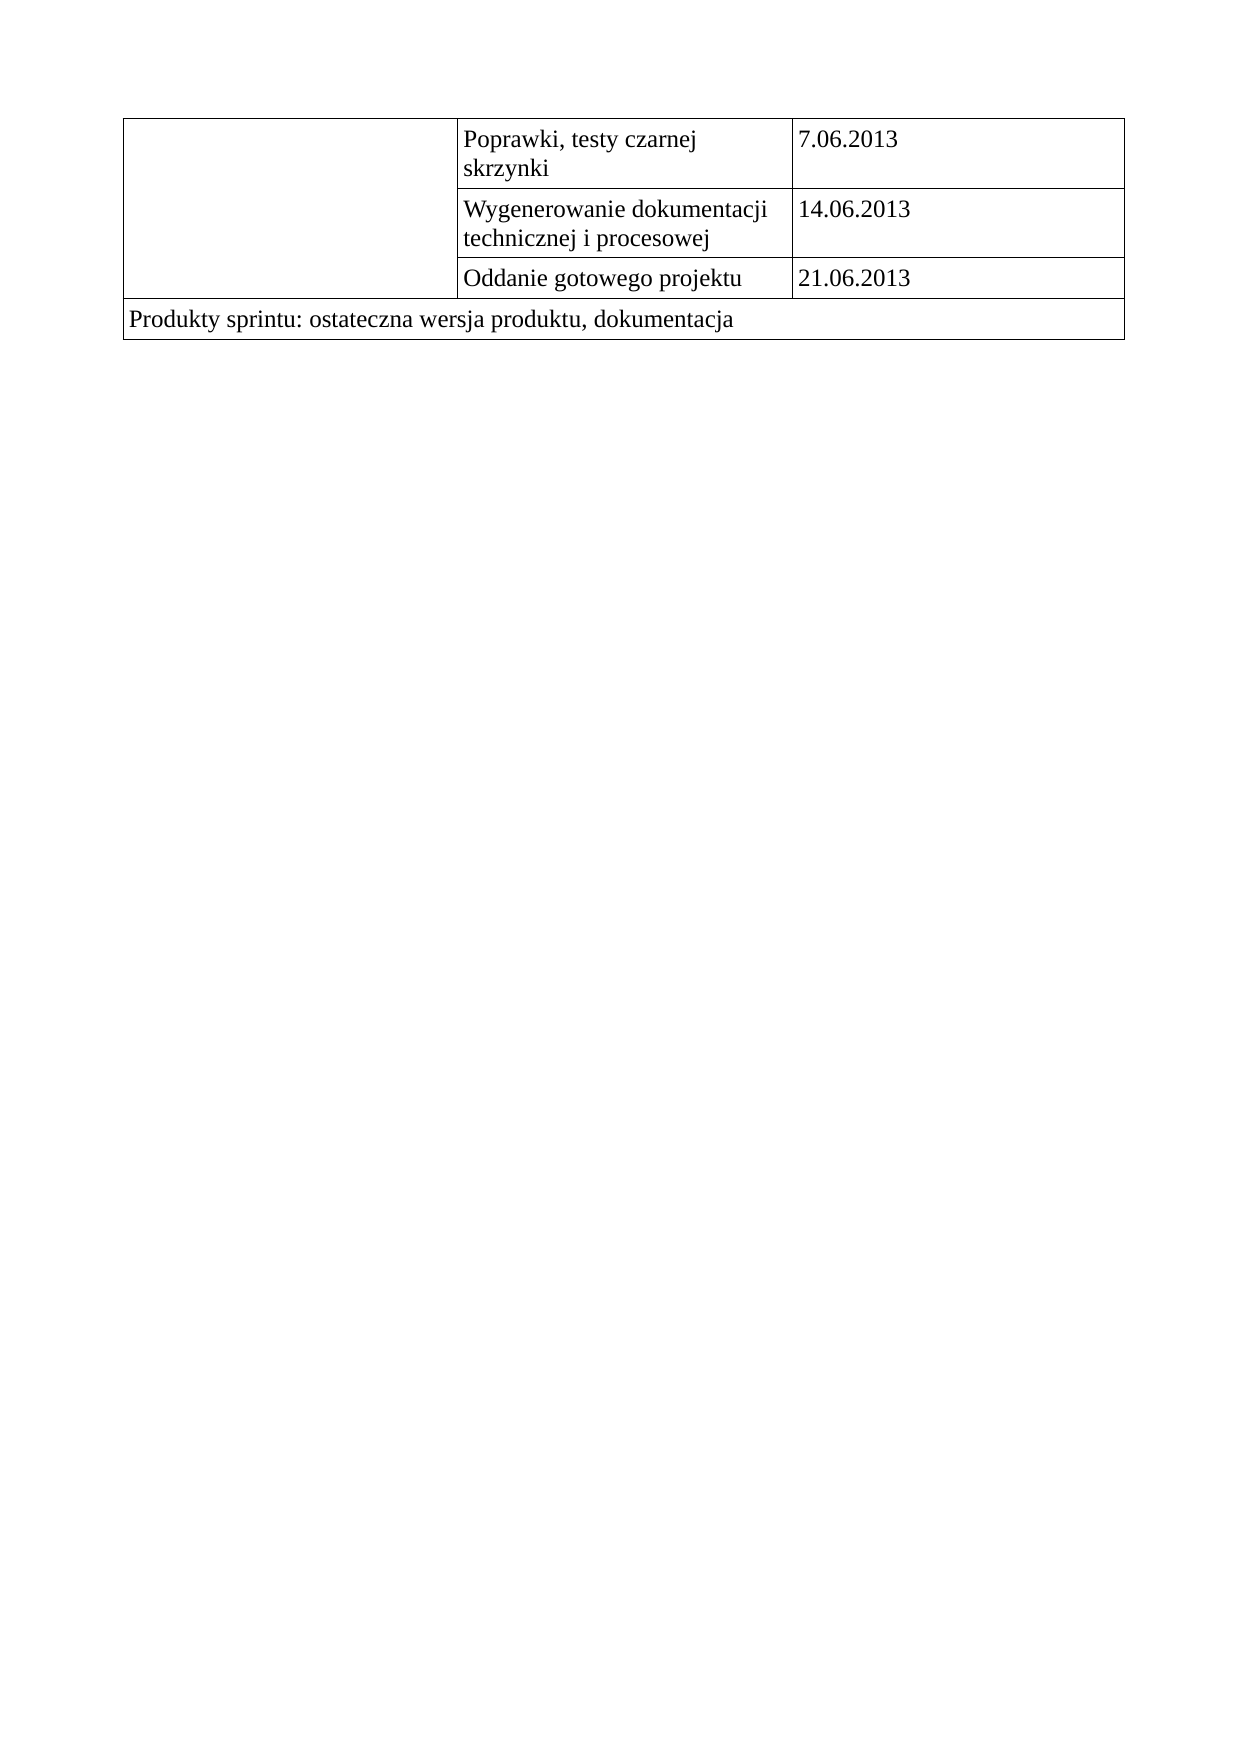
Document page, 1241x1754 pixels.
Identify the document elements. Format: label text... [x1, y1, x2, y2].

table_cell [124, 119, 457, 298]
table_cell 7.06.2013 [793, 119, 1124, 188]
table_cell 14.06.2013 [793, 189, 1124, 257]
table_cell 21.06.2013 [793, 258, 1124, 298]
table_cell Poprawki, testy czarnej skrzynki [458, 119, 792, 188]
table_cell Oddanie gotowego projektu [458, 258, 792, 298]
table_cell Produkty sprintu: ostateczna wersja produktu, dokumentacja [124, 299, 1124, 338]
table_cell Wygenerowanie dokumentacji technicznej i procesowej [458, 189, 792, 257]
